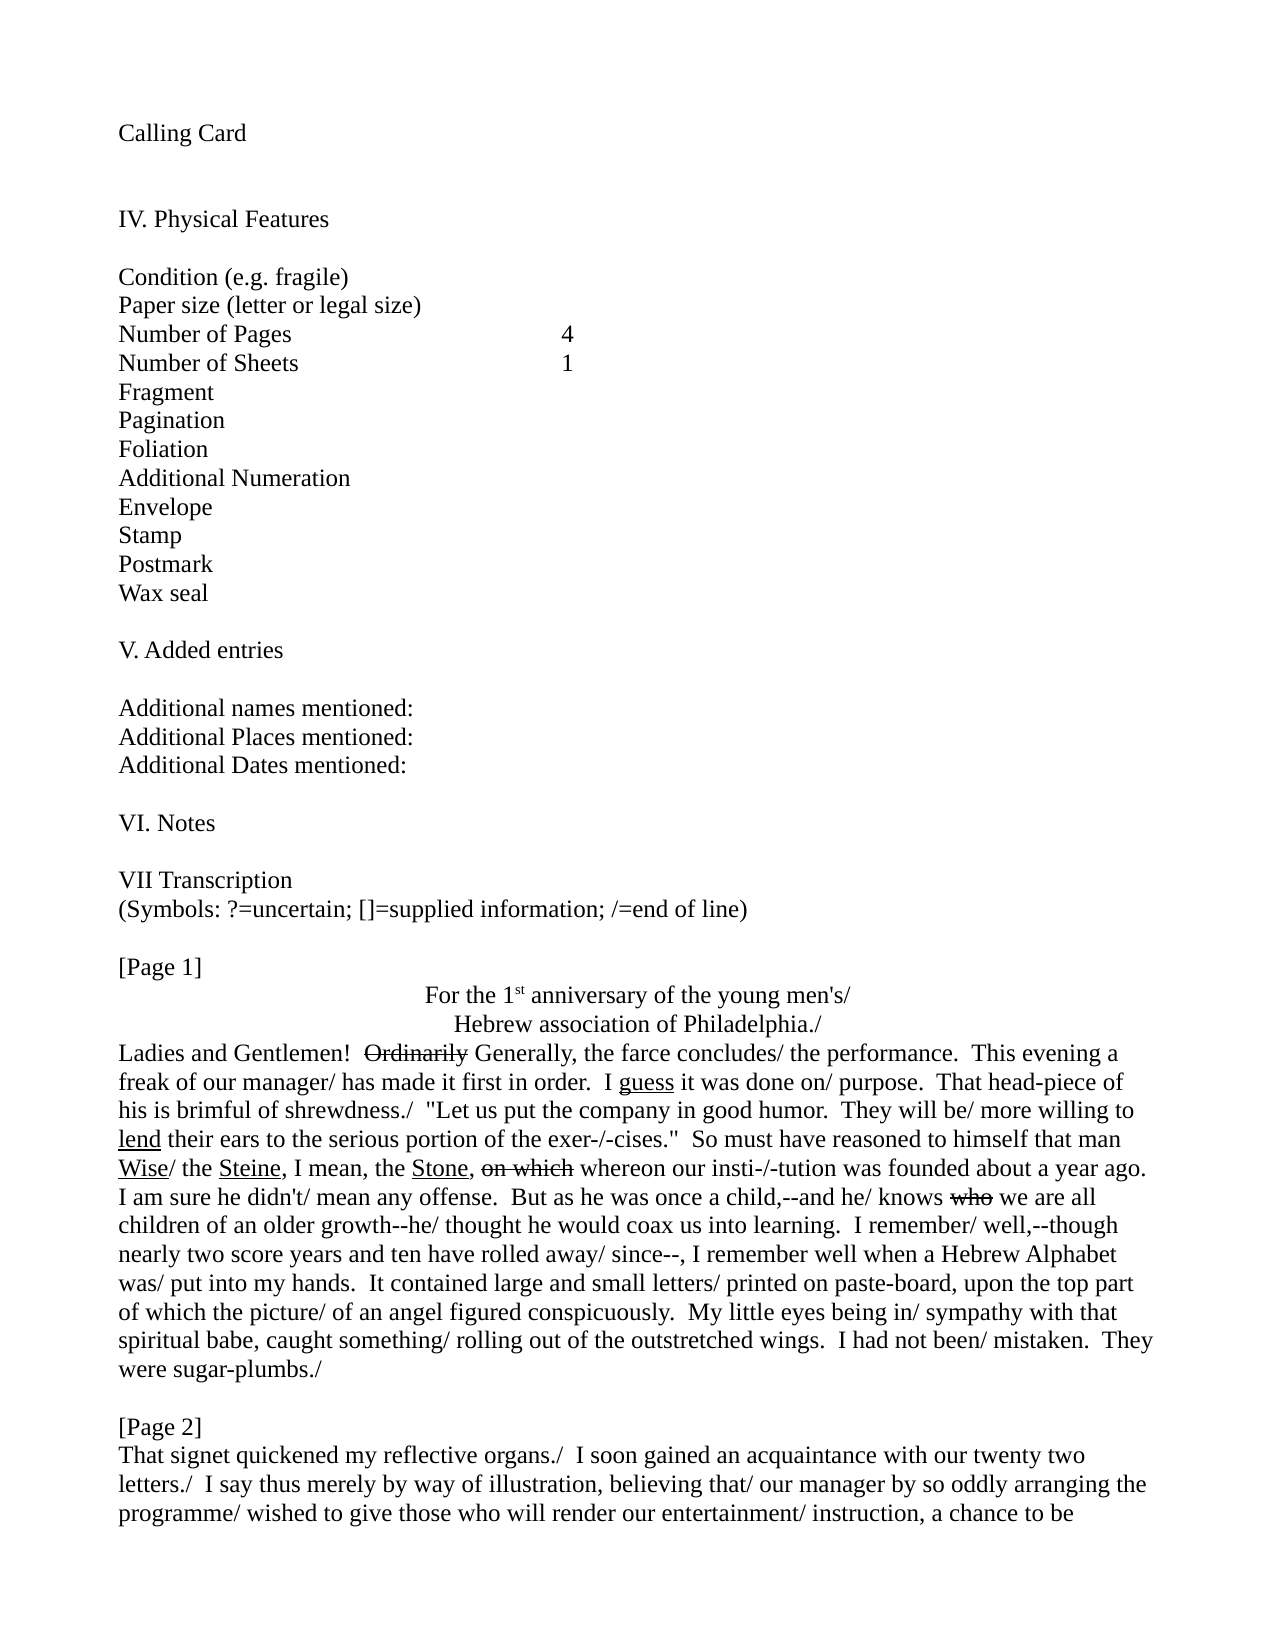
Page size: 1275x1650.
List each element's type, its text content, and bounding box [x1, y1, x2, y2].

text [Page 1] [118, 952, 1157, 981]
text [Page 2] [118, 1412, 1157, 1441]
text VII Transcription [118, 866, 1157, 894]
text VI. Notes [118, 808, 1157, 837]
text Additional names mentioned: [118, 693, 1157, 722]
text That signet quickened my reflective organs./ I soon gained an acquaintance with our twenty two letters./ I say thus merely by way of illustration, believing that/ our manager by so oddly arranging the programme/ wished to give those who will render our entertainment/ instruction, a chance to be [118, 1441, 1157, 1527]
text Paper size (letter or legal size) [118, 291, 1157, 319]
text (Symbols: ?=uncertain; []=supplied information; /=end of line) [118, 894, 1157, 923]
text Stamp [118, 521, 1157, 549]
text Wax seal [118, 578, 1157, 607]
text Additional Dates mentioned: [118, 751, 1157, 779]
text Envelope [118, 492, 1157, 521]
text Hebrew association of Philadelphia./ [118, 1009, 1157, 1038]
text Foliation [118, 434, 1157, 463]
text Number of Sheets 1 [118, 348, 1157, 377]
text Ladies and Gentlemen! Ordinarily Generally, the farce concludes/ the performance. This evening a freak of our manager/ has made it first in order. I guess it was done on/ purpose. That head-piece of his is brimful of shrewdness./ "Let us put the company in good humor. They will be/ more willing to lend their ears to the serious portion of the exer-/-cises." So must have reasoned to himself that man Wise/ the Steine, I mean, the Stone, on which whereon our insti-/-tution was founded about a year ago. I am sure he didn't/ mean any offense. But as he was once a child,--and he/ knows who we are all children of an older growth--he/ thought he would coax us into learning. I remember/ well,--though nearly two score years and ten have rolled away/ since--, I remember well when a Hebrew Alphabet was/ put into my hands. It contained large and small letters/ printed on paste-board, upon the top part of which the picture/ of an angel figured conspicuously. My little eyes being in/ sympathy with that spiritual babe, caught something/ rolling out of the outstretched wings. I had not been/ mistaken. They were sugar-plumbs./ [118, 1038, 1157, 1383]
text Postma rk [118, 549, 1157, 578]
text Fragment [118, 377, 1157, 406]
text Number of Pages 4 [118, 319, 1157, 348]
text Additional Numeration [118, 463, 1157, 492]
text Additional Places mentioned: [118, 722, 1157, 751]
text Calling Card [118, 118, 1157, 147]
text For the 1st anniversary of the young men's/ [118, 981, 1157, 1009]
text Pagination [118, 406, 1157, 434]
text V. Added entries [118, 636, 1157, 664]
text Condition (e.g. fragile) [118, 262, 1157, 291]
text IV. Physical Features [118, 204, 1157, 233]
